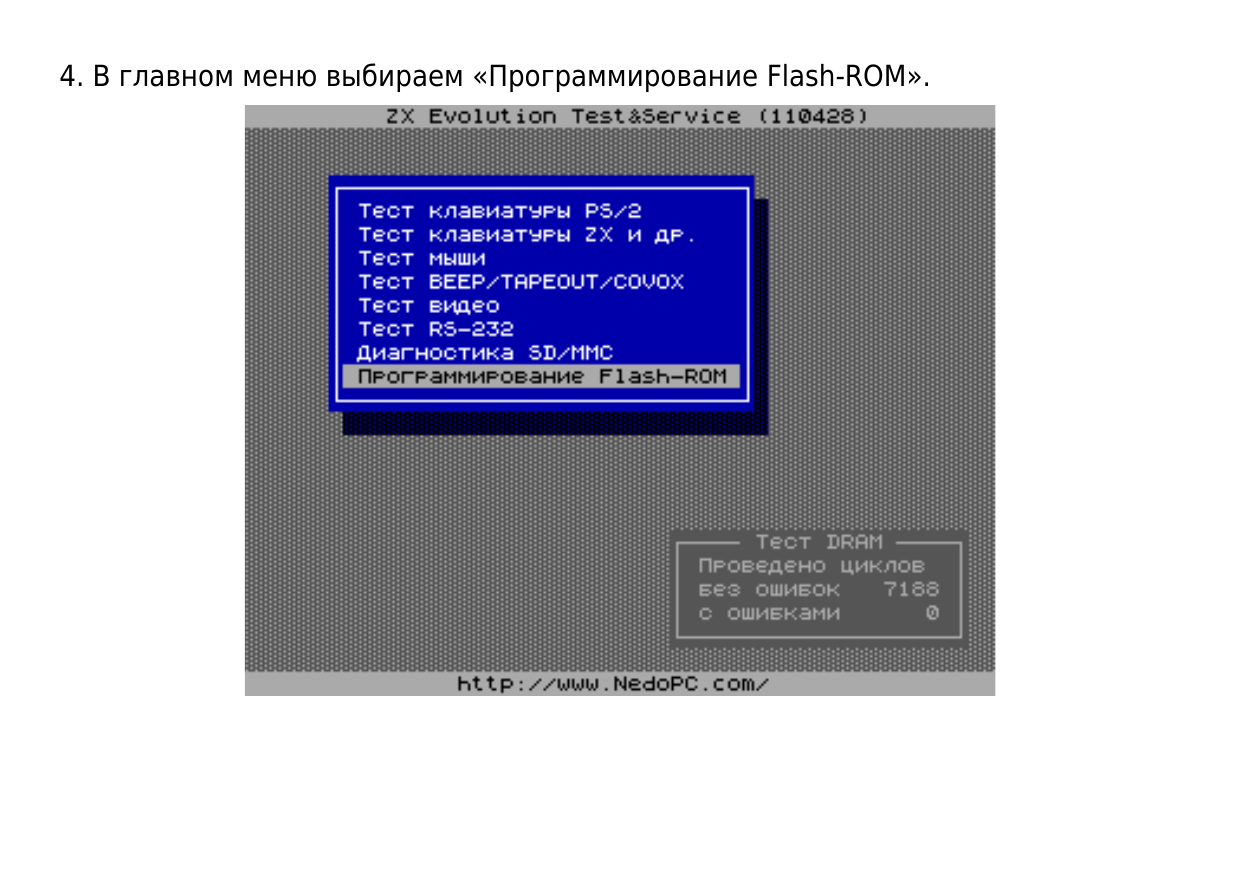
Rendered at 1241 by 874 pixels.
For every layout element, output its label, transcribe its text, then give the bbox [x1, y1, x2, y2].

text 4. В главном меню выбираем «Программирование Flash-ROM». [59, 59, 1181, 93]
picture [244, 105, 996, 696]
